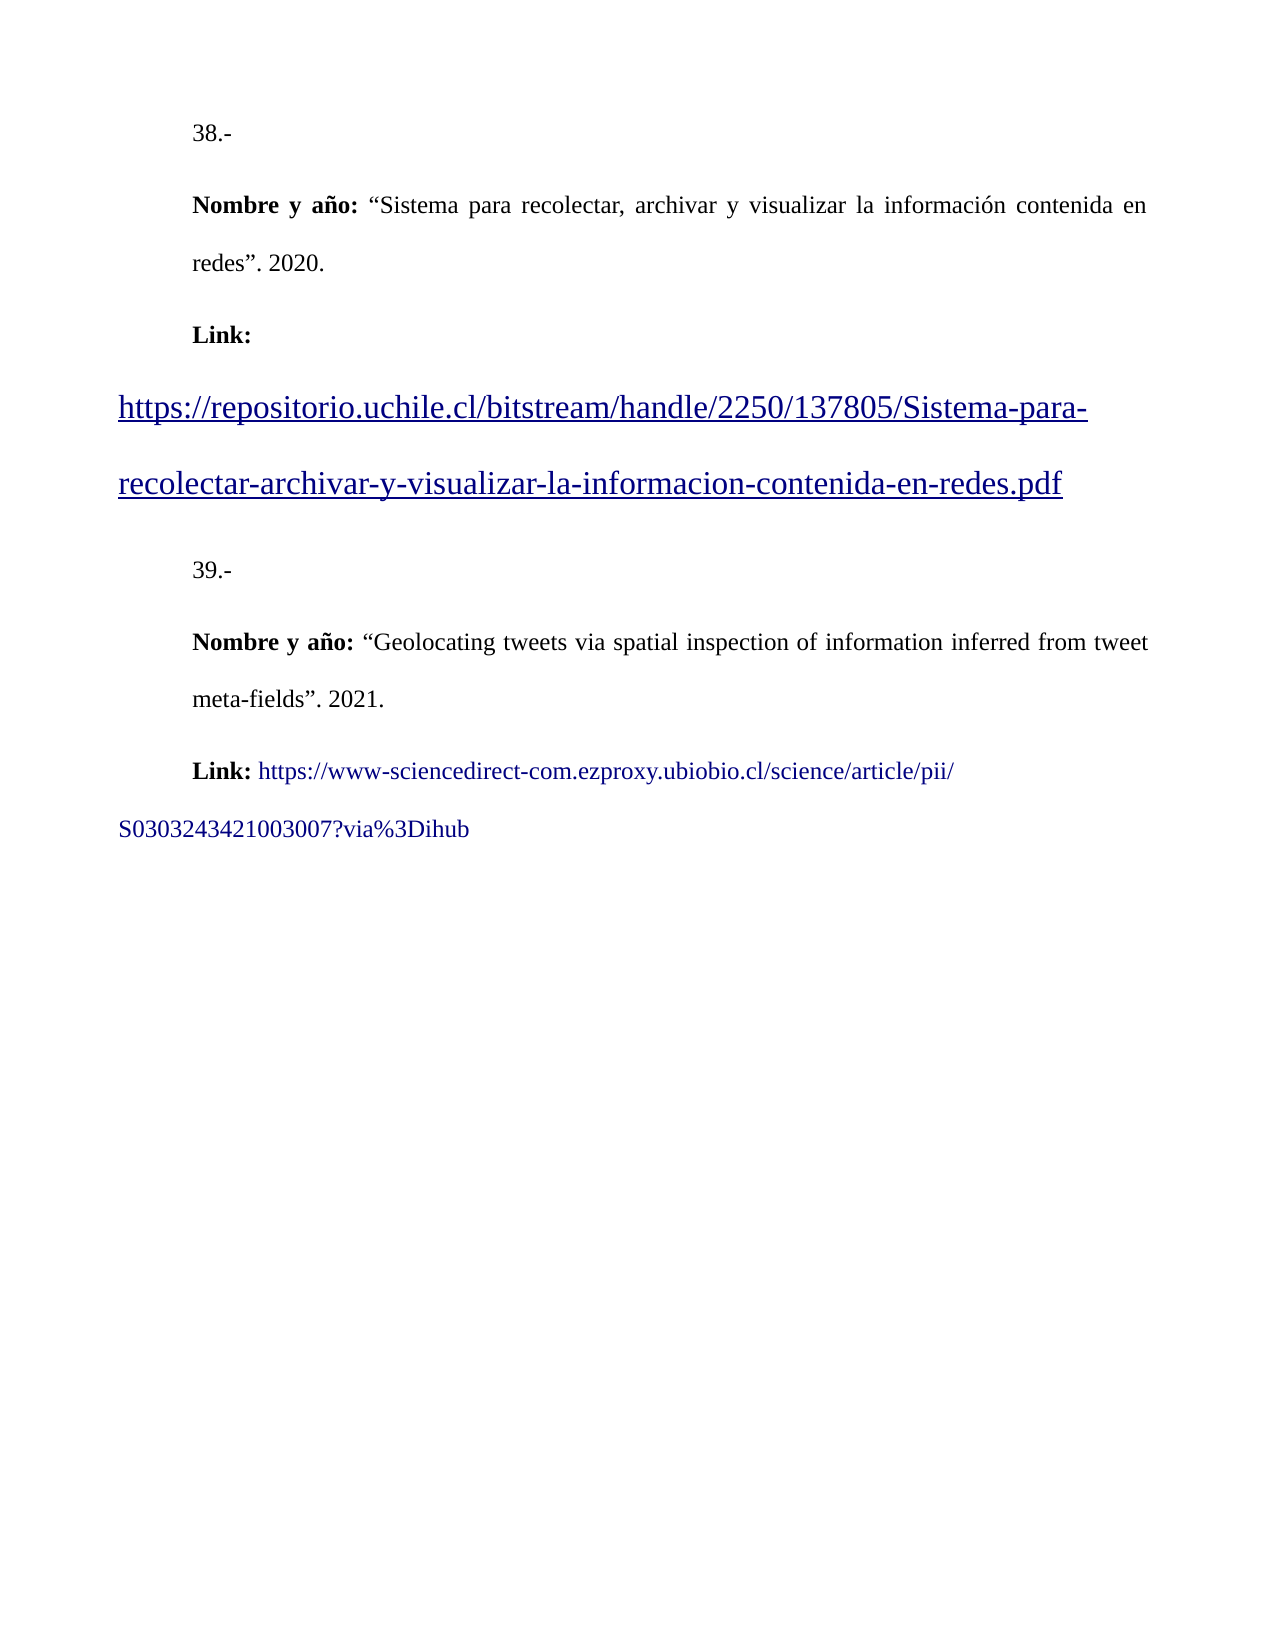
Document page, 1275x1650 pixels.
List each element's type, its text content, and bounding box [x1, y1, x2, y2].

text Link: https://www-sciencedirect-com.ezproxy.ubiobio.cl/science/article/pii/S0303243421003007?via%3Dihub [118, 756, 1157, 843]
text 38.- [118, 118, 1157, 147]
text 39.- [118, 555, 1157, 583]
text Nombre y año: “Sistema para recolectar, archivar y visualizar la información contenida en redes”. 2020. [118, 190, 1157, 276]
text Nombre y año: “Geolocating tweets via spatial inspection of information inferred from tweet meta-fields”. 2021. [118, 627, 1157, 713]
text Link: https://repositorio.uchile.cl/bitstream/handle/2250/137805/Sistema-para-recolectar-archivar-y-visualizar-la-informacion-contenida-en-redes.pdf [118, 320, 1157, 502]
